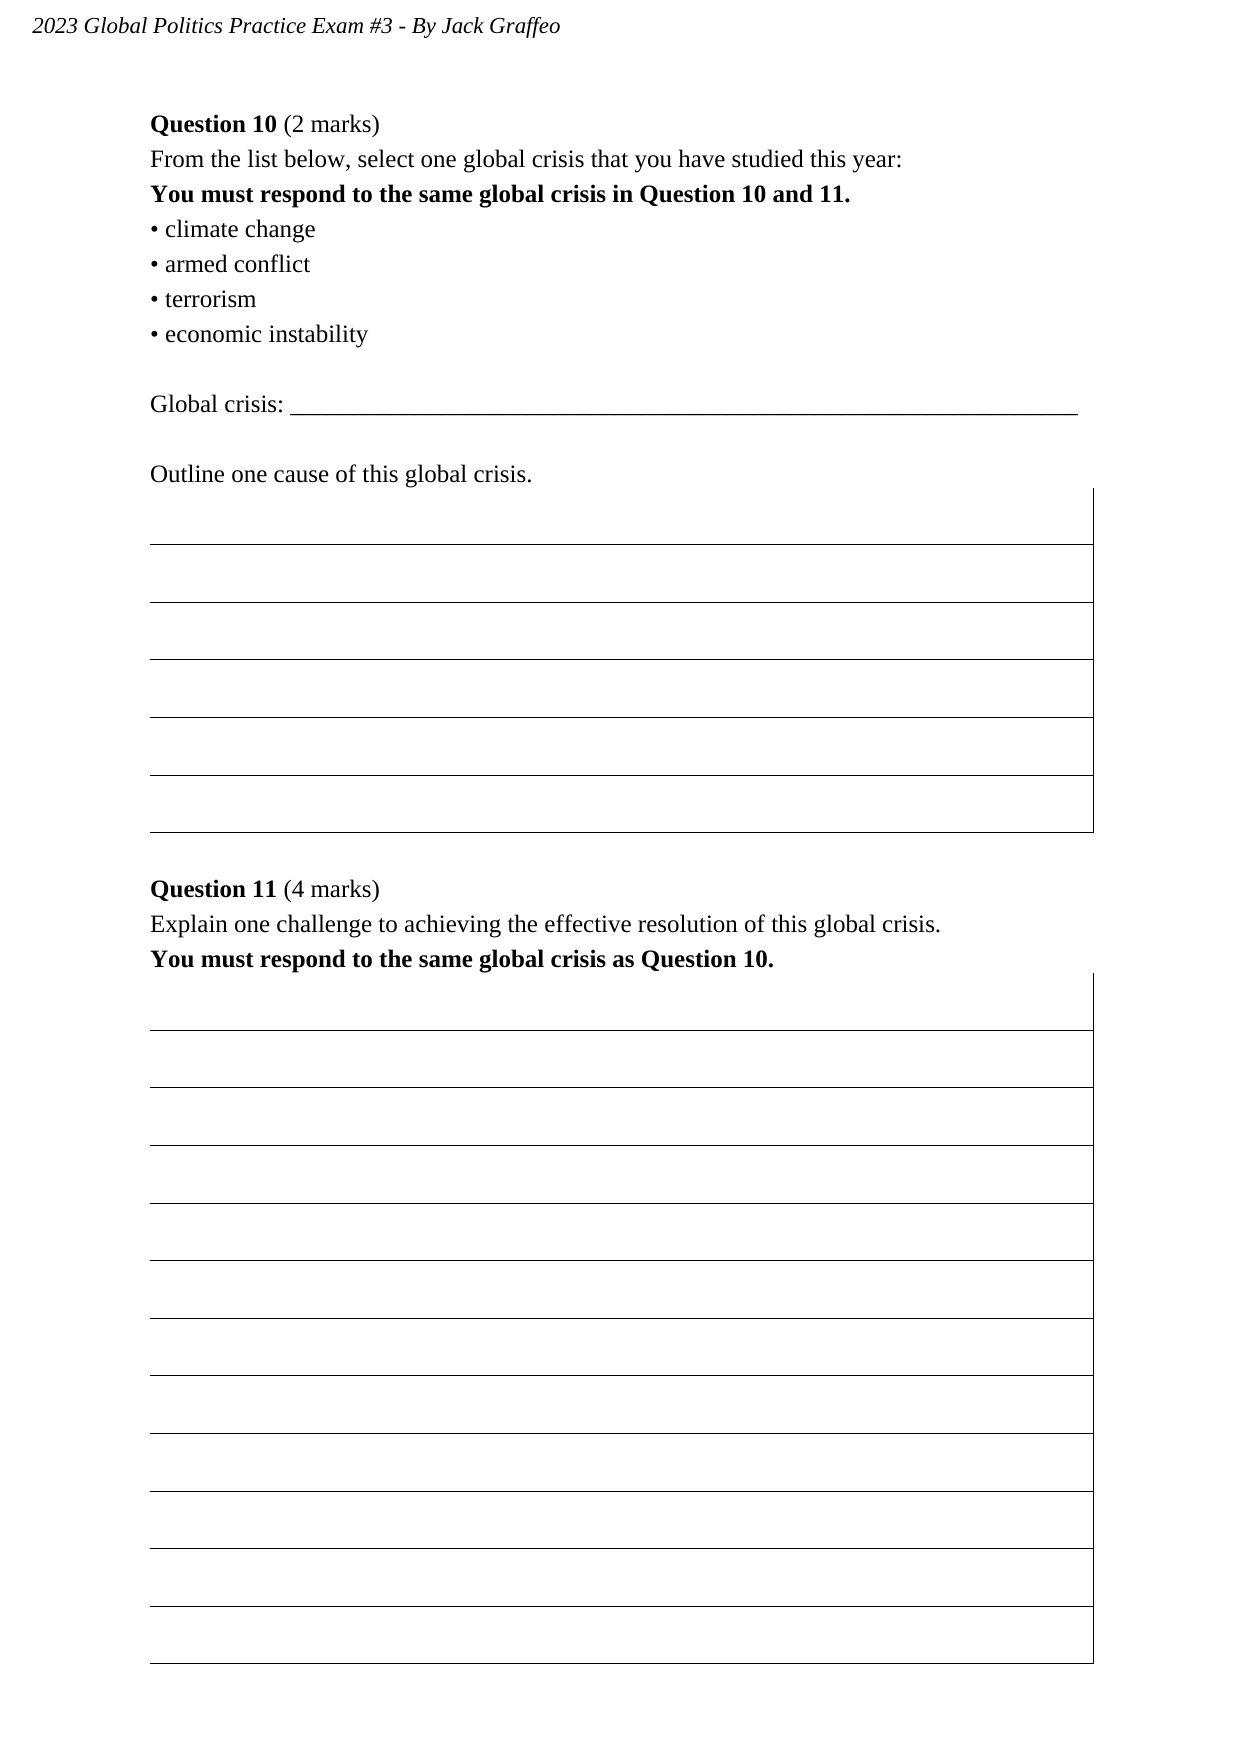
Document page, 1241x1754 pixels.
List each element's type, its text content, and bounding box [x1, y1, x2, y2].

table_cell [150, 1376, 1093, 1433]
text Question 10 (2 marks) [150, 109, 1090, 137]
text From the list below, select one global crisis that you have studied this year: [150, 144, 1090, 172]
table_cell [150, 1434, 1093, 1491]
text You must respond to the same global crisis as Question 10. [150, 944, 1090, 973]
text Question 11 (4 marks) [150, 874, 1090, 903]
text Explain one challenge to achieving the effective resolution of this global crisis. [150, 909, 1090, 938]
table_cell [150, 660, 1093, 717]
table_cell [150, 603, 1093, 659]
text Global crisis: _______________________________________________________________ [150, 389, 1090, 417]
table_cell [150, 1146, 1093, 1202]
table_header [150, 488, 1093, 544]
table_cell [150, 1319, 1093, 1375]
table_cell [150, 1607, 1093, 1663]
text Outline one cause of this global crisis. [150, 459, 1090, 487]
table_cell [150, 776, 1093, 832]
table_cell [150, 1204, 1093, 1260]
text • terrorism [150, 284, 1090, 312]
text • economic instability [150, 319, 1090, 347]
table_cell [150, 1492, 1093, 1548]
table_cell [150, 1261, 1093, 1318]
text You must respond to the same global crisis in Question 10 and 11. [150, 179, 1090, 207]
text • climate change [150, 214, 1090, 242]
text • armed conflict [150, 249, 1090, 277]
table_cell [150, 1031, 1093, 1087]
table_cell [150, 718, 1093, 774]
table_header [150, 973, 1093, 1030]
table_cell [150, 545, 1093, 602]
table_cell [150, 1088, 1093, 1145]
table_cell [150, 1549, 1093, 1606]
